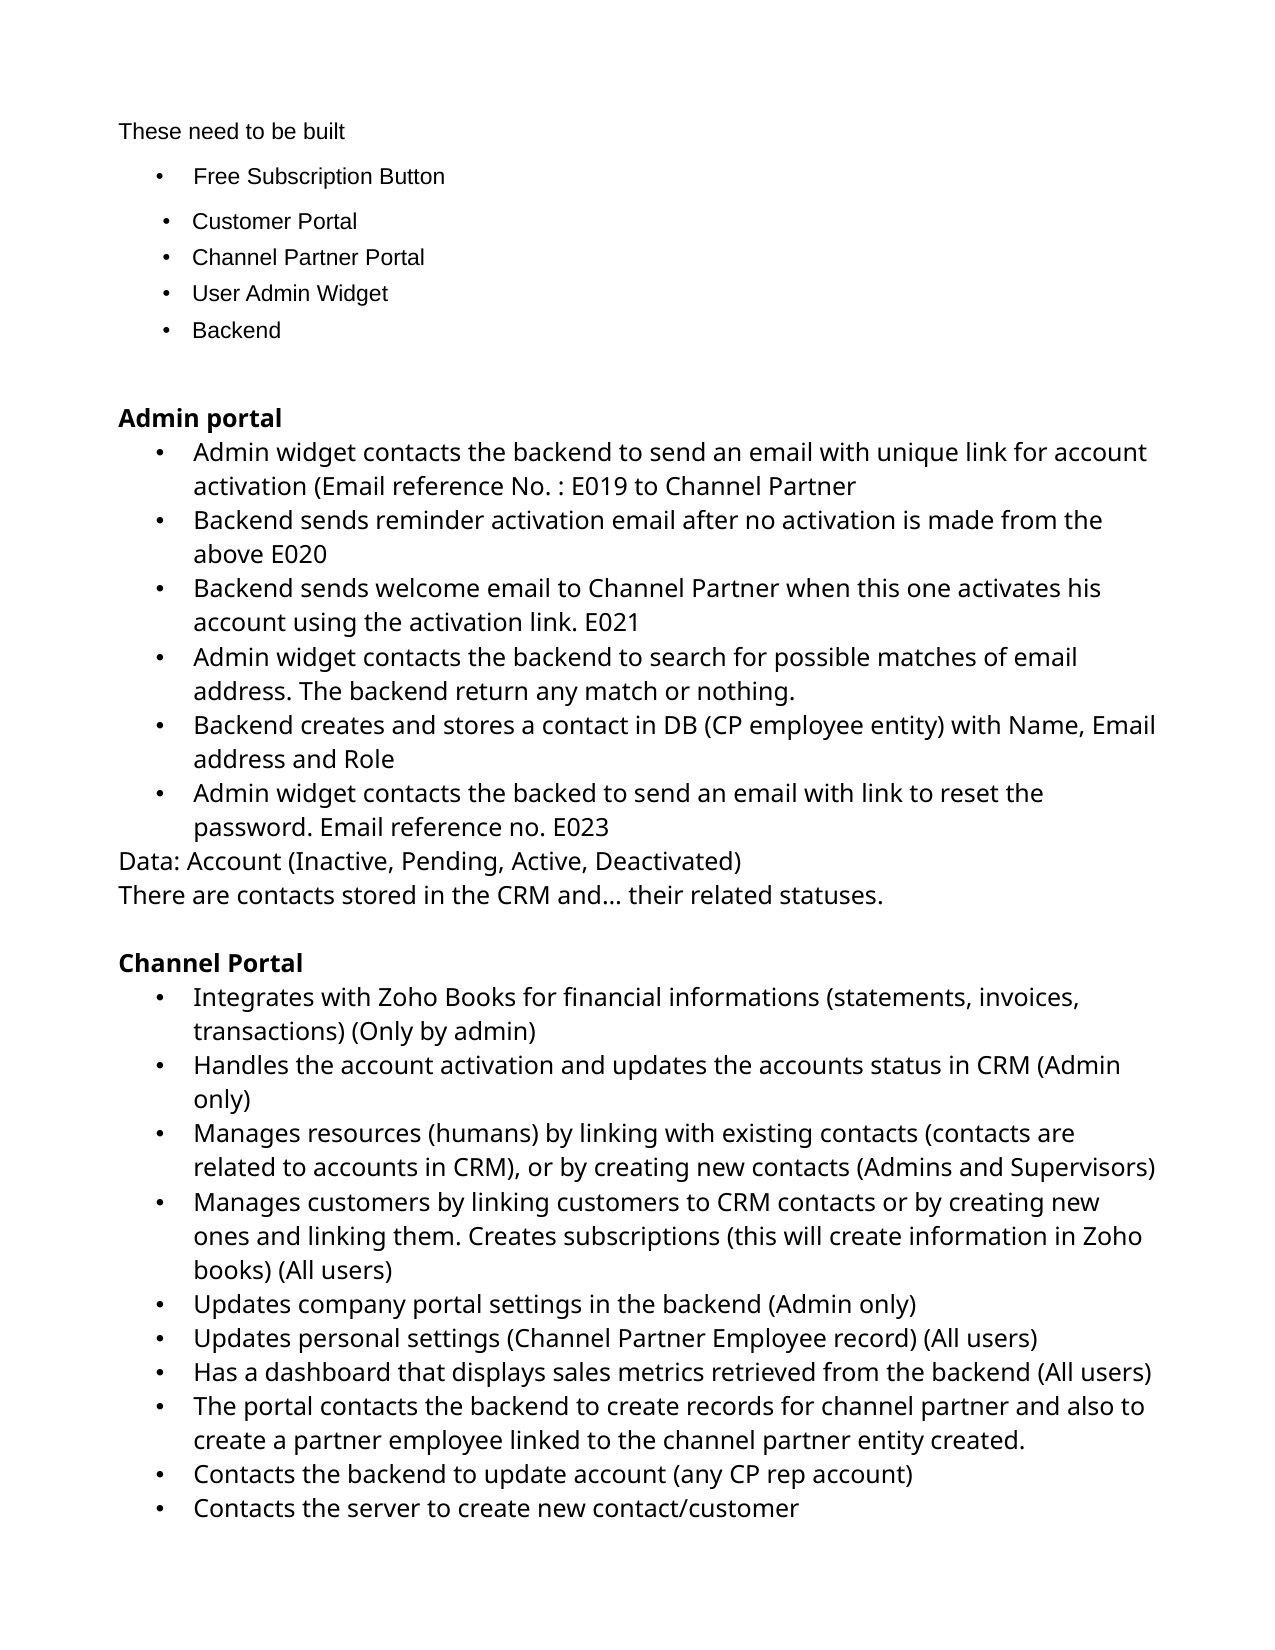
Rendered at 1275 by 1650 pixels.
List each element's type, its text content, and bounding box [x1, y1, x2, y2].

list Manages resources (humans) by linking with existing contacts (contacts are related to accounts in CRM), or by creating new contacts (Admins and Supervisors) [156, 1116, 1157, 1184]
list Backend sends reminder activation email after no activation is made from the above E020 [156, 503, 1157, 571]
text Data: Account (Inactive, Pending, Active, Deactivated) [118, 843, 1157, 878]
text These need to be built [118, 118, 1157, 144]
list Contacts the backend to update account (any CP rep account) [156, 1457, 1157, 1491]
list Admin widget contacts the backend to send an email with unique link for account activation (Email reference No. : E019 to Channel Partner [156, 435, 1157, 503]
list Has a dashboard that displays sales metrics retrieved from the backend (All users) [156, 1354, 1157, 1388]
text Admin portal [118, 401, 1157, 435]
list Admin widget contacts the backed to send an email with link to reset the password. Email reference no. E023 [156, 775, 1157, 843]
list The portal contacts the backend to create records for channel partner and also to create a partner employee linked to the channel partner entity created. [156, 1388, 1157, 1457]
text Channel Portal [118, 946, 1157, 980]
list User Admin Widget [162, 280, 1157, 307]
list Updates company portal settings in the backend (Admin only) [156, 1286, 1157, 1320]
list Handles the account activation and updates the accounts status in CRM (Admin only) [156, 1048, 1157, 1116]
list Admin widget contacts the backend to search for possible matches of email address. The backend return any match or nothing. [156, 639, 1157, 707]
list Customer Portal [162, 208, 1157, 234]
list Backend [162, 317, 1157, 343]
list Contacts the server to create new contact/customer [156, 1491, 1157, 1525]
list Integrates with Zoho Books for financial informations (statements, invoices, transactions) (Only by admin) [156, 980, 1157, 1048]
text There are contacts stored in the CRM and… their related statuses. [118, 878, 1157, 912]
list Updates personal settings (Channel Partner Employee record) (All users) [156, 1320, 1157, 1354]
list Channel Partner Portal [162, 244, 1157, 270]
list Backend sends welcome email to Channel Partner when this one activates his account using the activation link. E021 [156, 571, 1157, 639]
list Backend creates and stores a contact in DB (CP employee entity) with Name, Email address and Role [156, 707, 1157, 775]
list Free Subscription Button [156, 163, 1157, 189]
list Manages customers by linking customers to CRM contacts or by creating new ones and linking them. Creates subscriptions (this will create information in Zoho books) (All users) [156, 1184, 1157, 1286]
